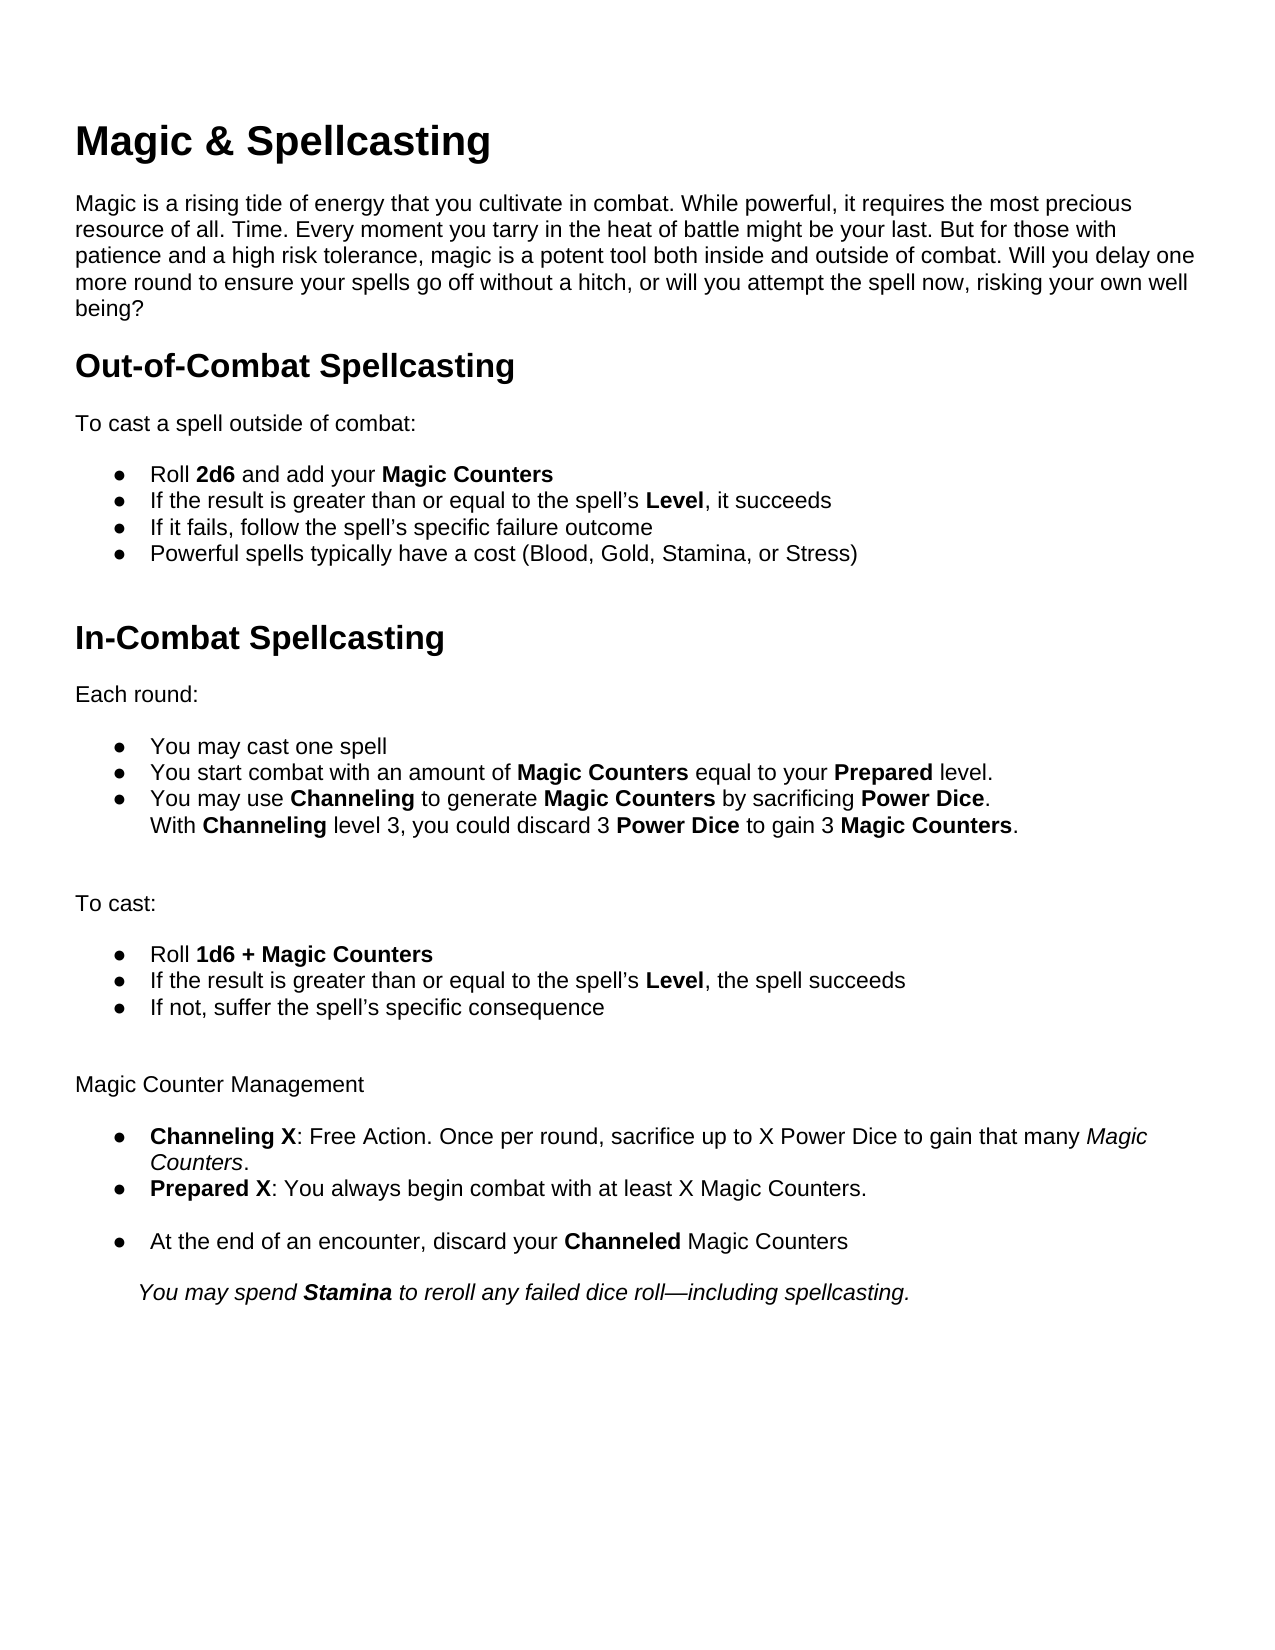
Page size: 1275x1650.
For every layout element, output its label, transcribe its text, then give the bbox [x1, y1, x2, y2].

list If the result is greater than or equal to the spell’s Level, it succeeds [112, 487, 1200, 514]
text Magic Counter Management [75, 1071, 1200, 1098]
subtitle Magic & Spellcasting [75, 117, 1200, 164]
list Roll 2d6 and add your Magic Counters [112, 461, 1200, 487]
subtitle Out-of-Combat Spellcasting [75, 346, 1200, 385]
text Magic is a rising tide of energy that you cultivate in combat. While powerful, it requires the most precious resource of all. Time. Every moment you tarry in the heat of battle might be your last. But for those with patience and a high risk tolerance, magic is a potent tool both inside and outside of combat. Will you delay one more round to ensure your spells go off without a hitch, or will you attempt the spell now, risking your own well being? [75, 189, 1200, 321]
text To cast a spell outside of combat: [75, 410, 1200, 436]
list Powerful spells typically have a cost (Blood, Gold, Stamina, or Stress) [112, 540, 1200, 593]
list You may use Channeling to generate Magic Counters by sacrificing Power Dice. With Channeling level 3, you could discard 3 Power Dice to gain 3 Magic Counters. [112, 785, 1200, 864]
list Roll 1d6 + Magic Counters [112, 941, 1200, 967]
list At the end of an encounter, discard your Channeled Magic Counters [112, 1228, 1200, 1254]
text You may spend Stamina to reroll any failed dice roll—including spellcasting. [137, 1279, 1137, 1306]
text Each round: [75, 681, 1200, 708]
list If not, suffer the spell’s specific consequence [112, 993, 1200, 1046]
list If it fails, follow the spell’s specific failure outcome [112, 514, 1200, 540]
list Prepared X: You always begin combat with at least X Magic Counters. [112, 1175, 1200, 1228]
list Channeling X: Free Action. Once per round, sacrifice up to X Power Dice to gain that many Magic Counters. [112, 1123, 1200, 1175]
subtitle In-Combat Spellcasting [75, 618, 1200, 656]
text To cast: [75, 889, 1200, 916]
list You start combat with an amount of Magic Counters equal to your Prepared level. [112, 759, 1200, 785]
list If the result is greater than or equal to the spell’s Level, the spell succeeds [112, 967, 1200, 993]
list You may cast one spell [112, 733, 1200, 759]
